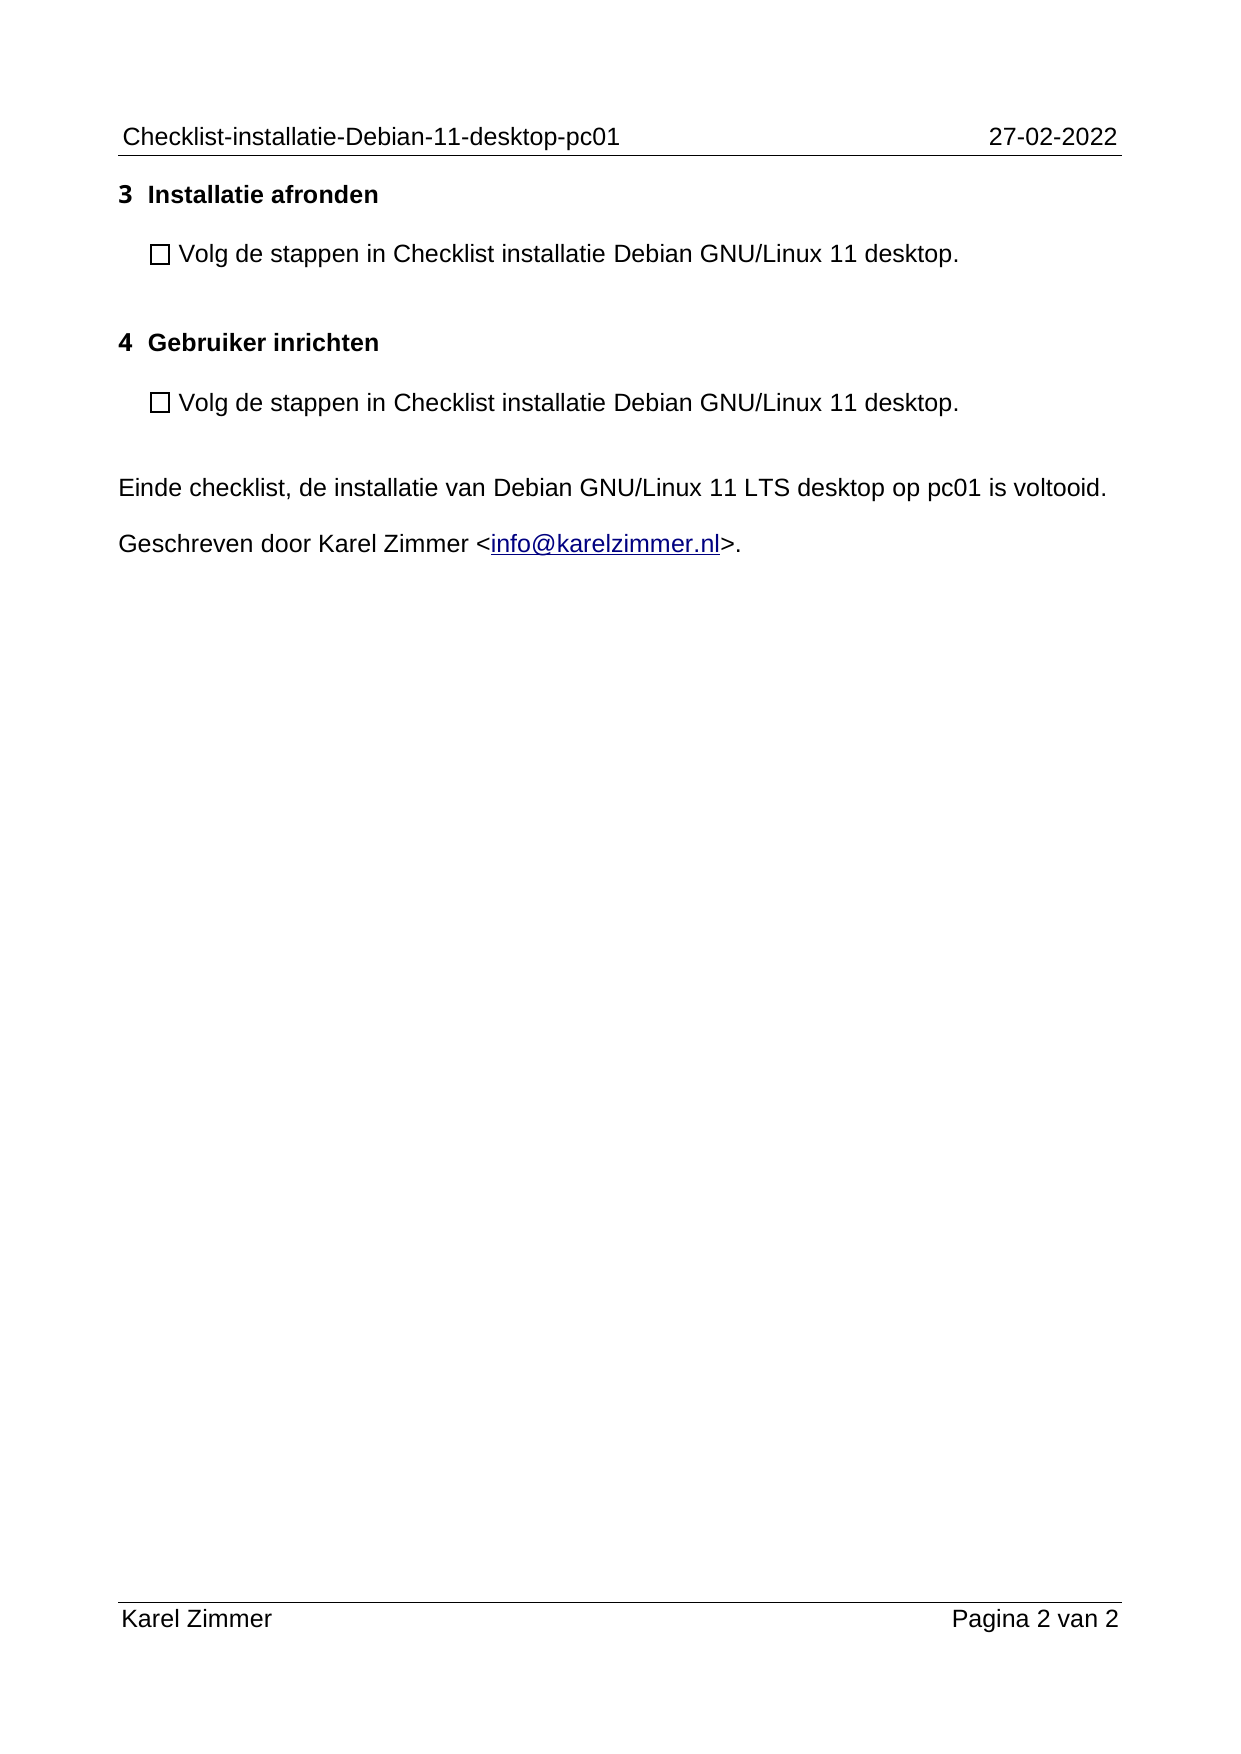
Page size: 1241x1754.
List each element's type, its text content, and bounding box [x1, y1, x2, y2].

list Installatie afronden [118, 177, 1122, 211]
list Gebruiker inrichten [118, 325, 1122, 387]
text Geschreven door Karel Zimmer <info@karelzimmer.nl>. [118, 530, 1122, 558]
table_header Volg de stappen in Checklist installatie Debian GNU/Linux 11 desktop. [177, 388, 1121, 418]
table_header Volg de stappen in Checklist installatie Debian GNU/Linux 11 desktop. [177, 239, 1120, 269]
table_header [141, 388, 177, 418]
text Einde checklist, de installatie van Debian GNU/Linux 11 LTS desktop op pc01 is voltooid. [118, 474, 1122, 502]
table_header [141, 239, 177, 269]
